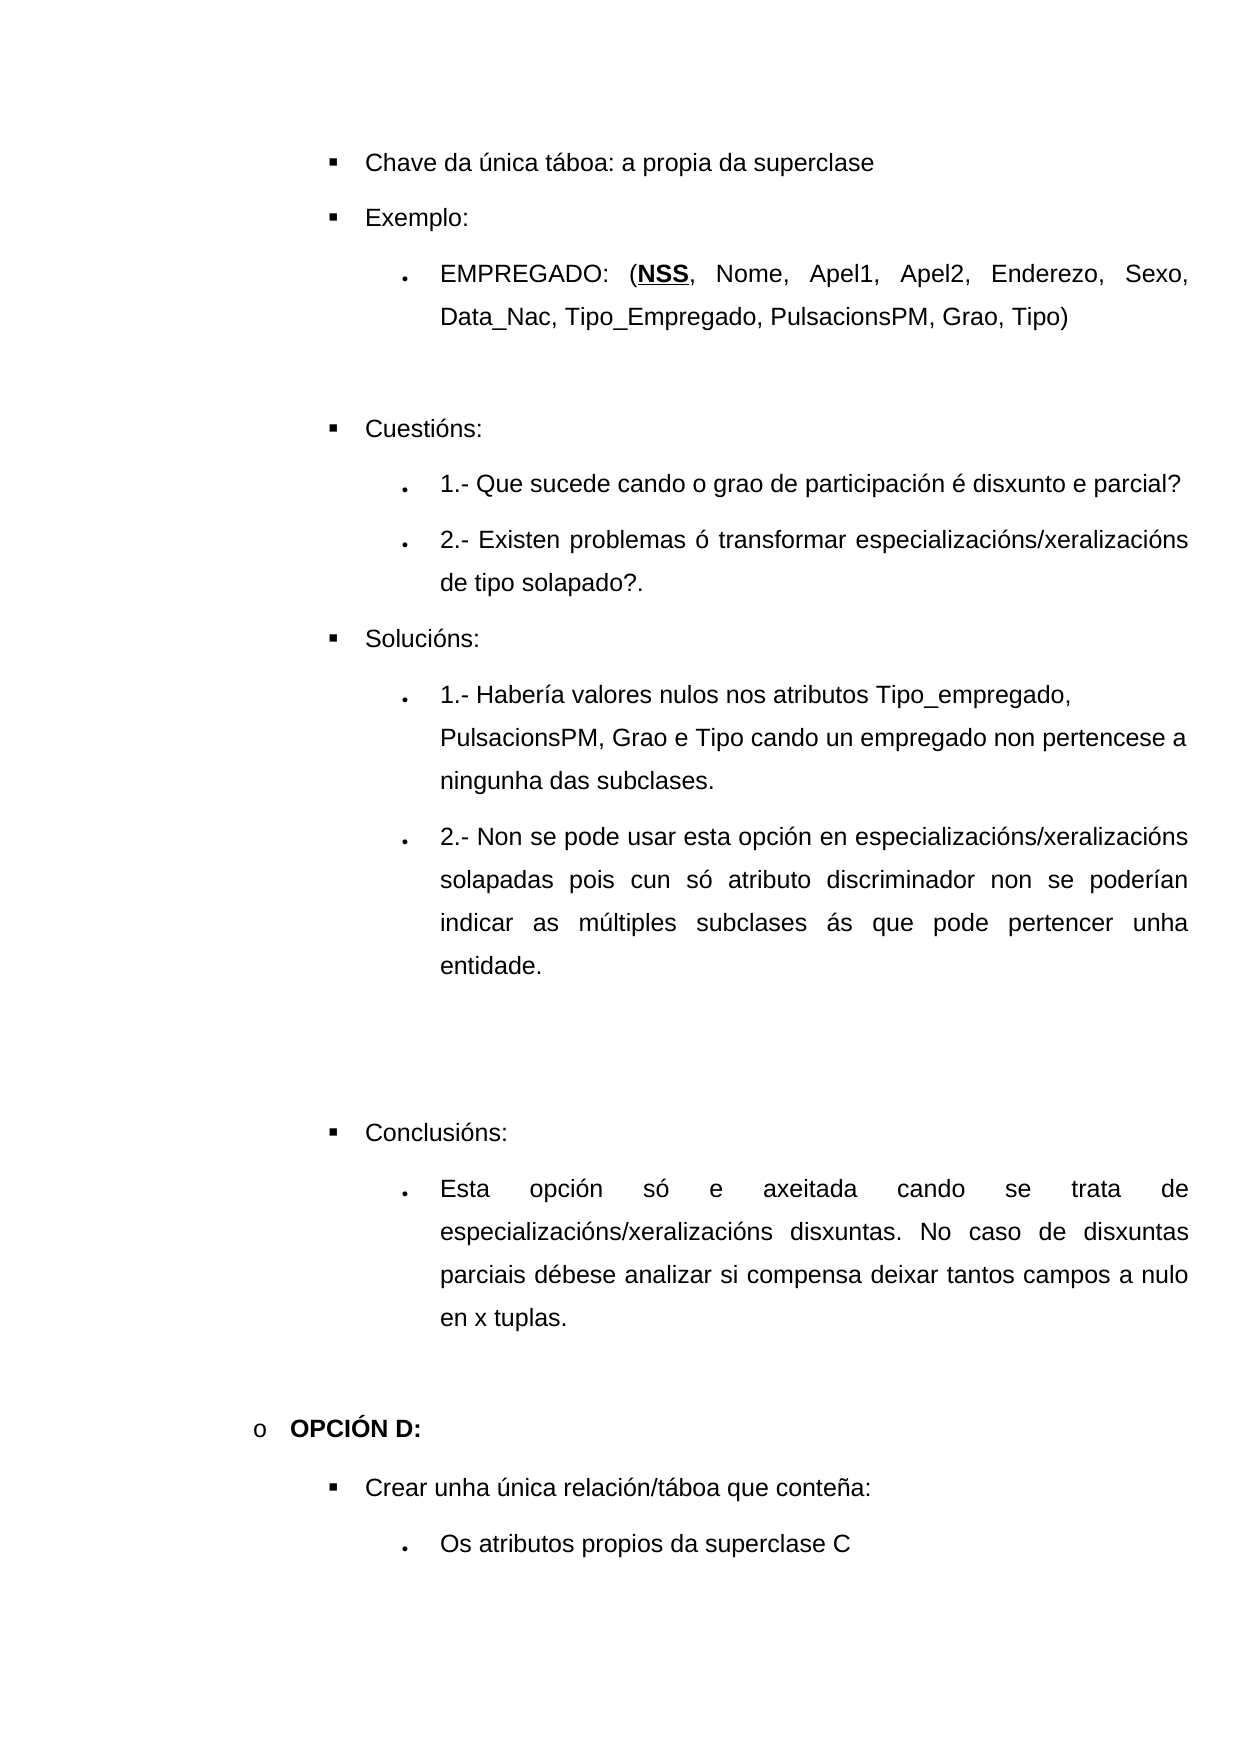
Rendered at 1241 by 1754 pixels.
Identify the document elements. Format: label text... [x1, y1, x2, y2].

list 1.- Que sucede cando o grao de participación é disxunto e parcial? [402, 469, 1190, 498]
list Solucións: [327, 624, 1190, 653]
list 2.- Existen problemas ó transformar especializacións/xeralizacións de tipo solapado?. [402, 525, 1190, 597]
list 2.- Non se pode usar esta opción en especializacións/xeralizacións solapadas pois cun só atributo discriminador non se poderían indicar as múltiples subclases ás que pode pertencer unha entidade. [402, 822, 1190, 980]
list Crear unha única relación/táboa que conteña: [327, 1473, 1190, 1502]
list Exemplo: [327, 203, 1190, 232]
list EMPREGADO: (NSS, Nome, Apel1, Apel2, Enderezo, Sexo, Data_Nac, Tipo_Empregado, PulsacionsPM, Grao, Tipo) [402, 259, 1190, 331]
list Cuestións: [327, 413, 1190, 442]
list Conclusións: [327, 1118, 1190, 1147]
list 1.- Habería valores nulos nos atributos Tipo_empregado, PulsacionsPM, Grao e Tipo cando un empregado non pertencese a ningunha das subclases. [402, 679, 1190, 795]
list Chave da única táboa: a propia da superclase [327, 148, 1190, 176]
list Os atributos propios da superclase C [402, 1529, 1190, 1558]
list OPCIÓN D: [252, 1414, 1190, 1445]
list Esta opción só e axeitada cando se trata de especializacións/xeralizacións disxuntas. No caso de disxuntas parciais débese analizar si compensa deixar tantos campos a nulo en x tuplas. [402, 1174, 1190, 1332]
